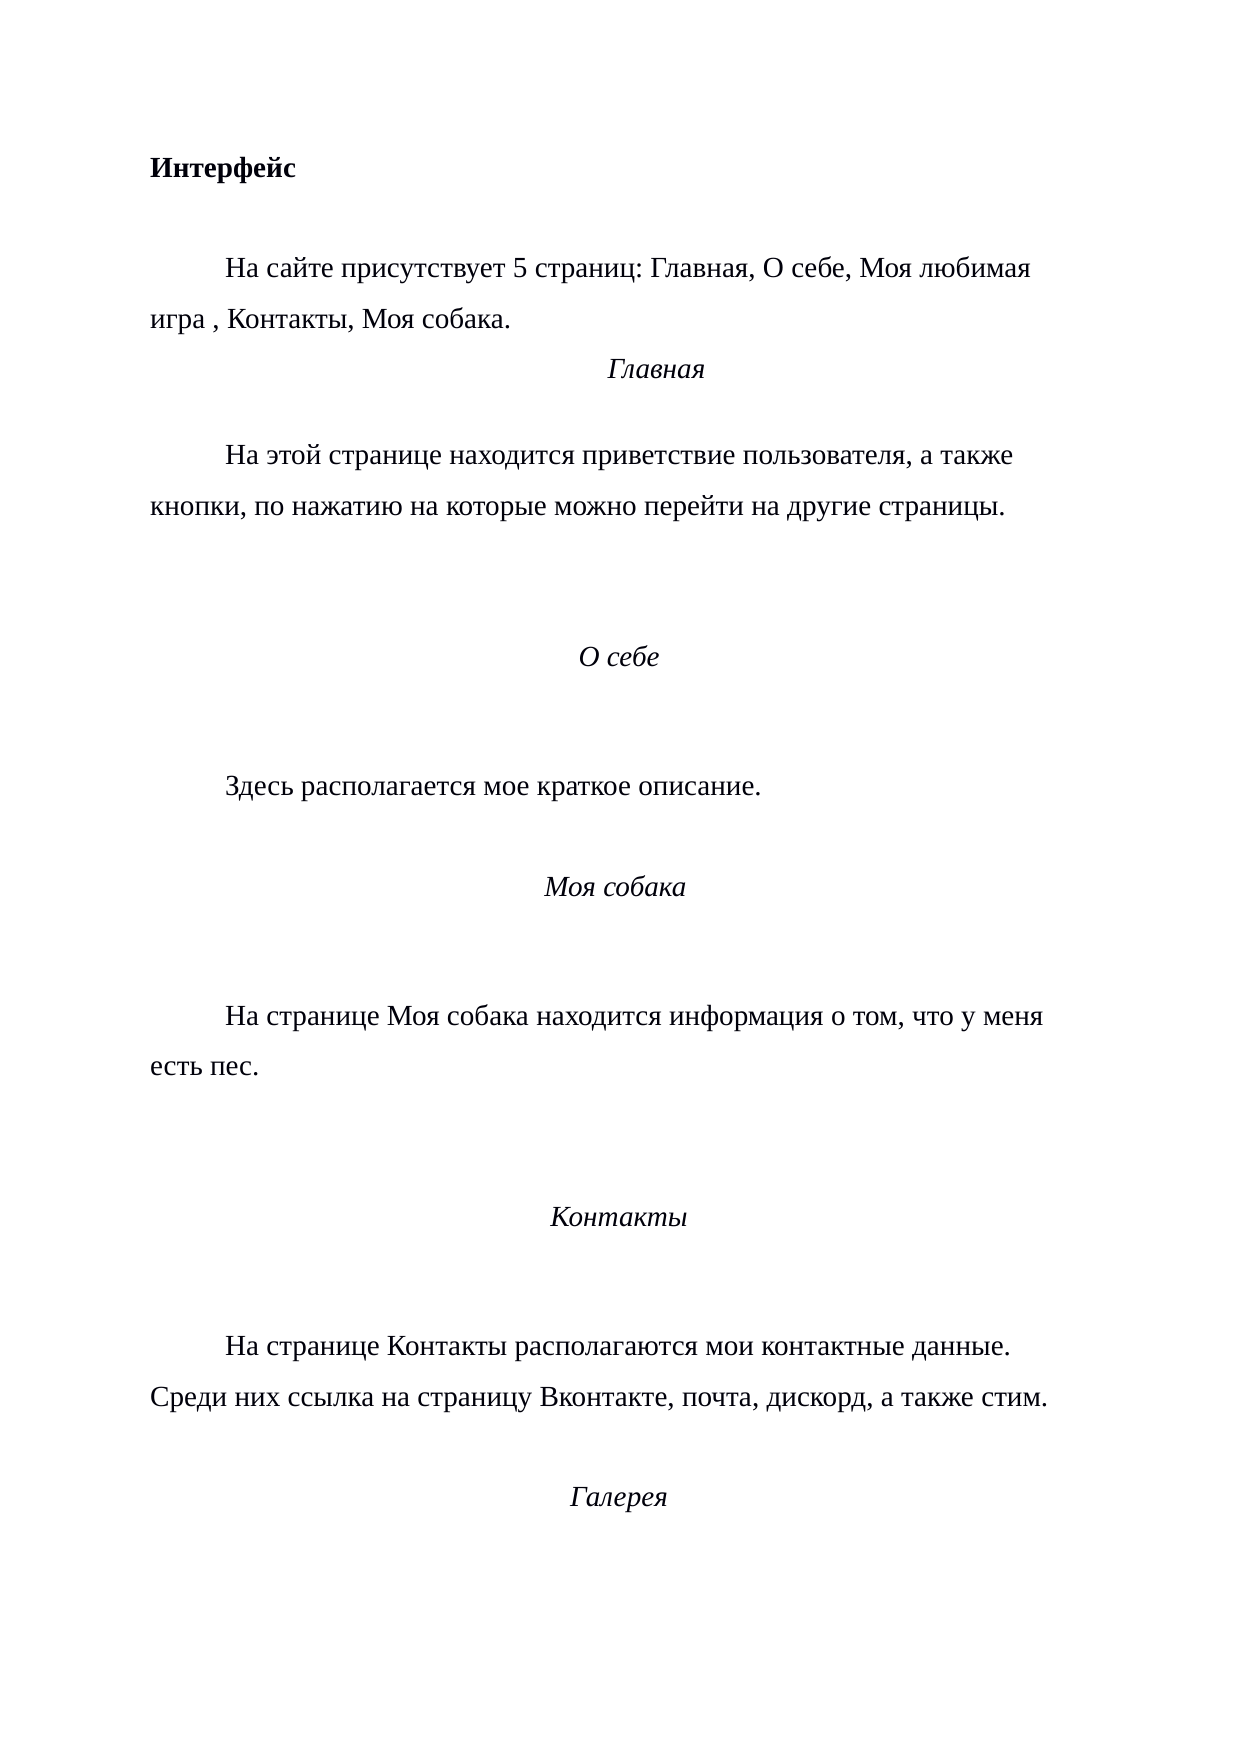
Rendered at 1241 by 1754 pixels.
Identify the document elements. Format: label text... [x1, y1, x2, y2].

text Моя собака [150, 869, 1090, 902]
text Здесь располагается мое краткое описание. [150, 768, 1090, 802]
text Контакты [150, 1199, 1090, 1233]
text На странице Моя собака находится информация о том, что у меня есть пес. [150, 998, 1090, 1082]
text О себе [150, 639, 1090, 672]
text На странице Контакты располагаются мои контактные данные. Среди них ссылка на страницу Вконтакте, почта, дискорд, а также стим. [150, 1328, 1090, 1412]
text Интерфейс [150, 150, 1090, 183]
text На сайте присутствует 5 страниц: Главная, О себе, Моя любимая игра , Контакты, Моя собака. [150, 251, 1090, 334]
text Галерея [150, 1479, 1090, 1513]
text На этой странице находится приветствие пользователя, а также кнопки, по нажатию на которые можно перейти на другие страницы. [150, 437, 1090, 521]
text Главная [150, 351, 1090, 385]
